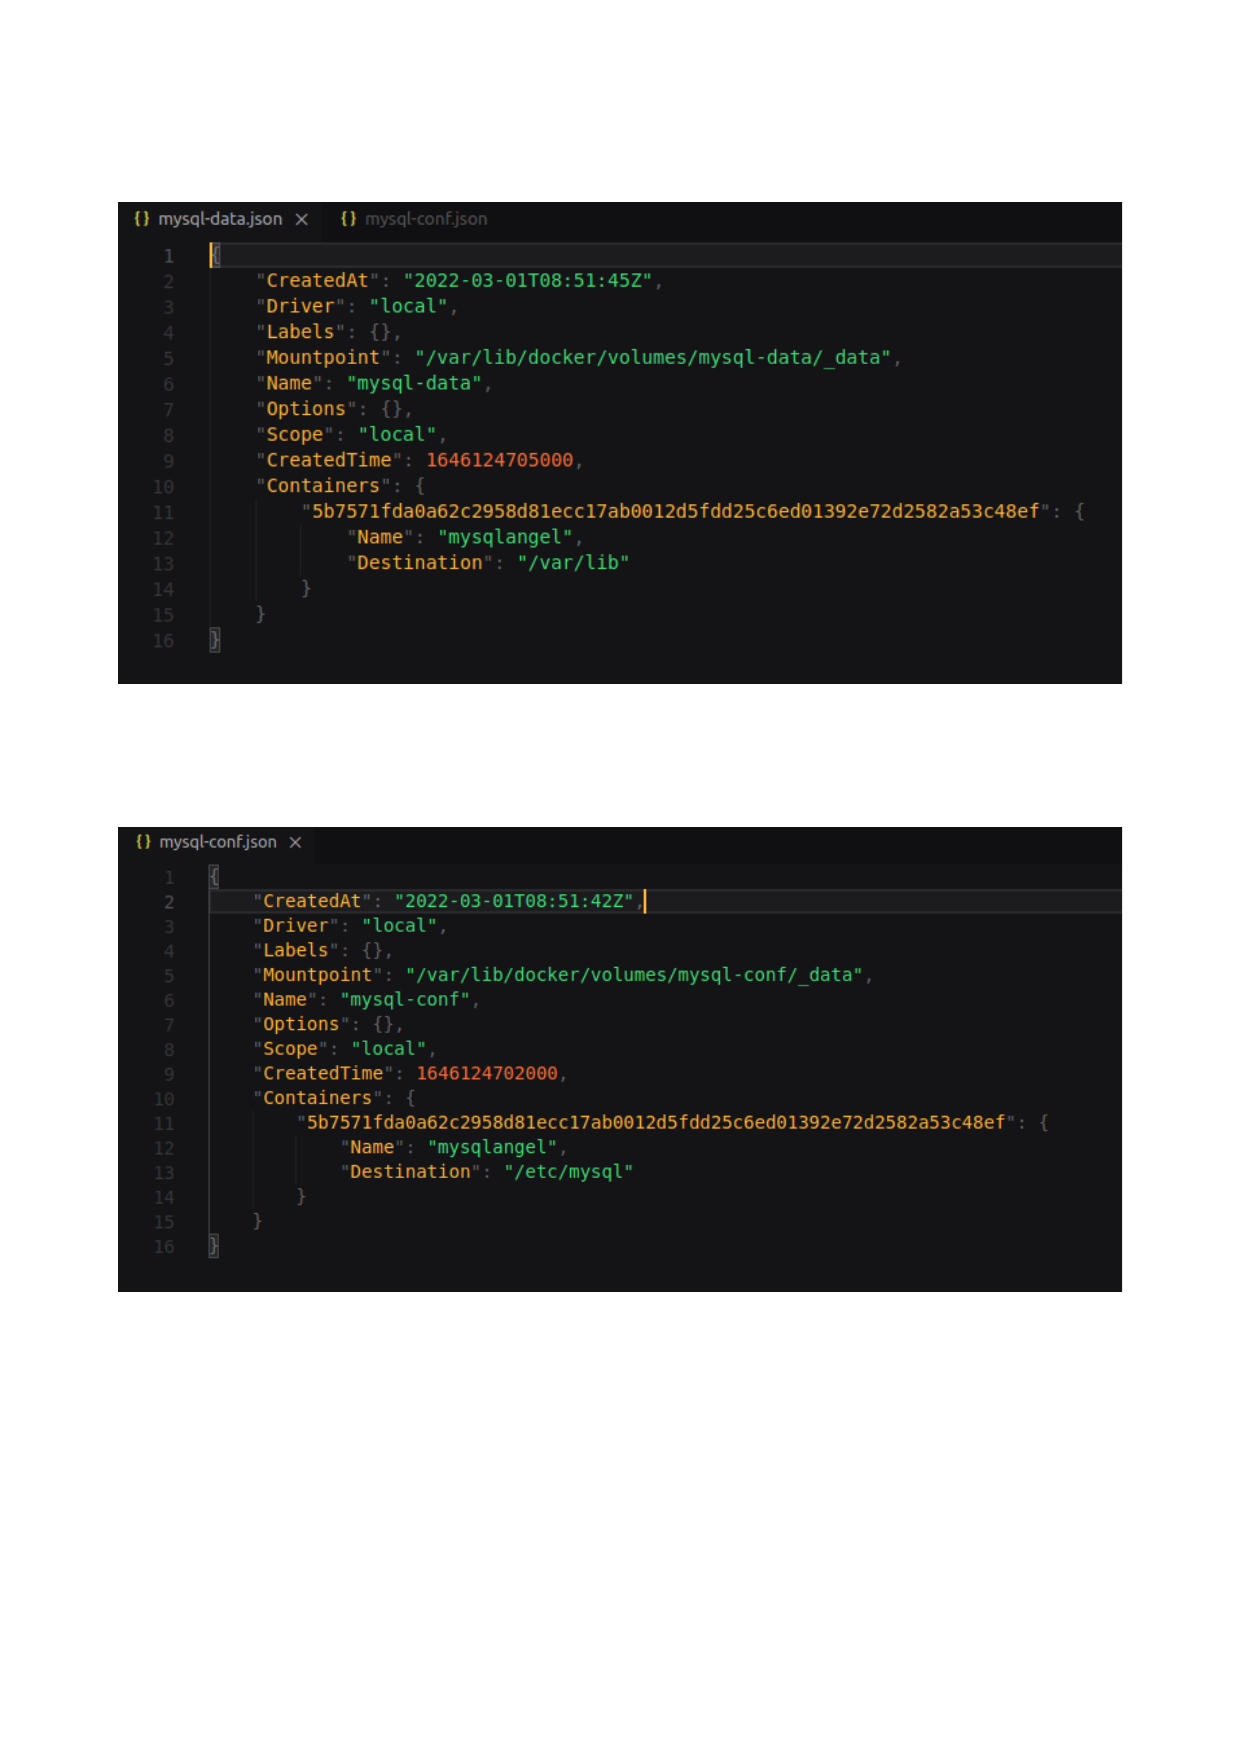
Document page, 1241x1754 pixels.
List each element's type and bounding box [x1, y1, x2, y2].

picture [118, 202, 1123, 684]
picture [118, 827, 1123, 1292]
